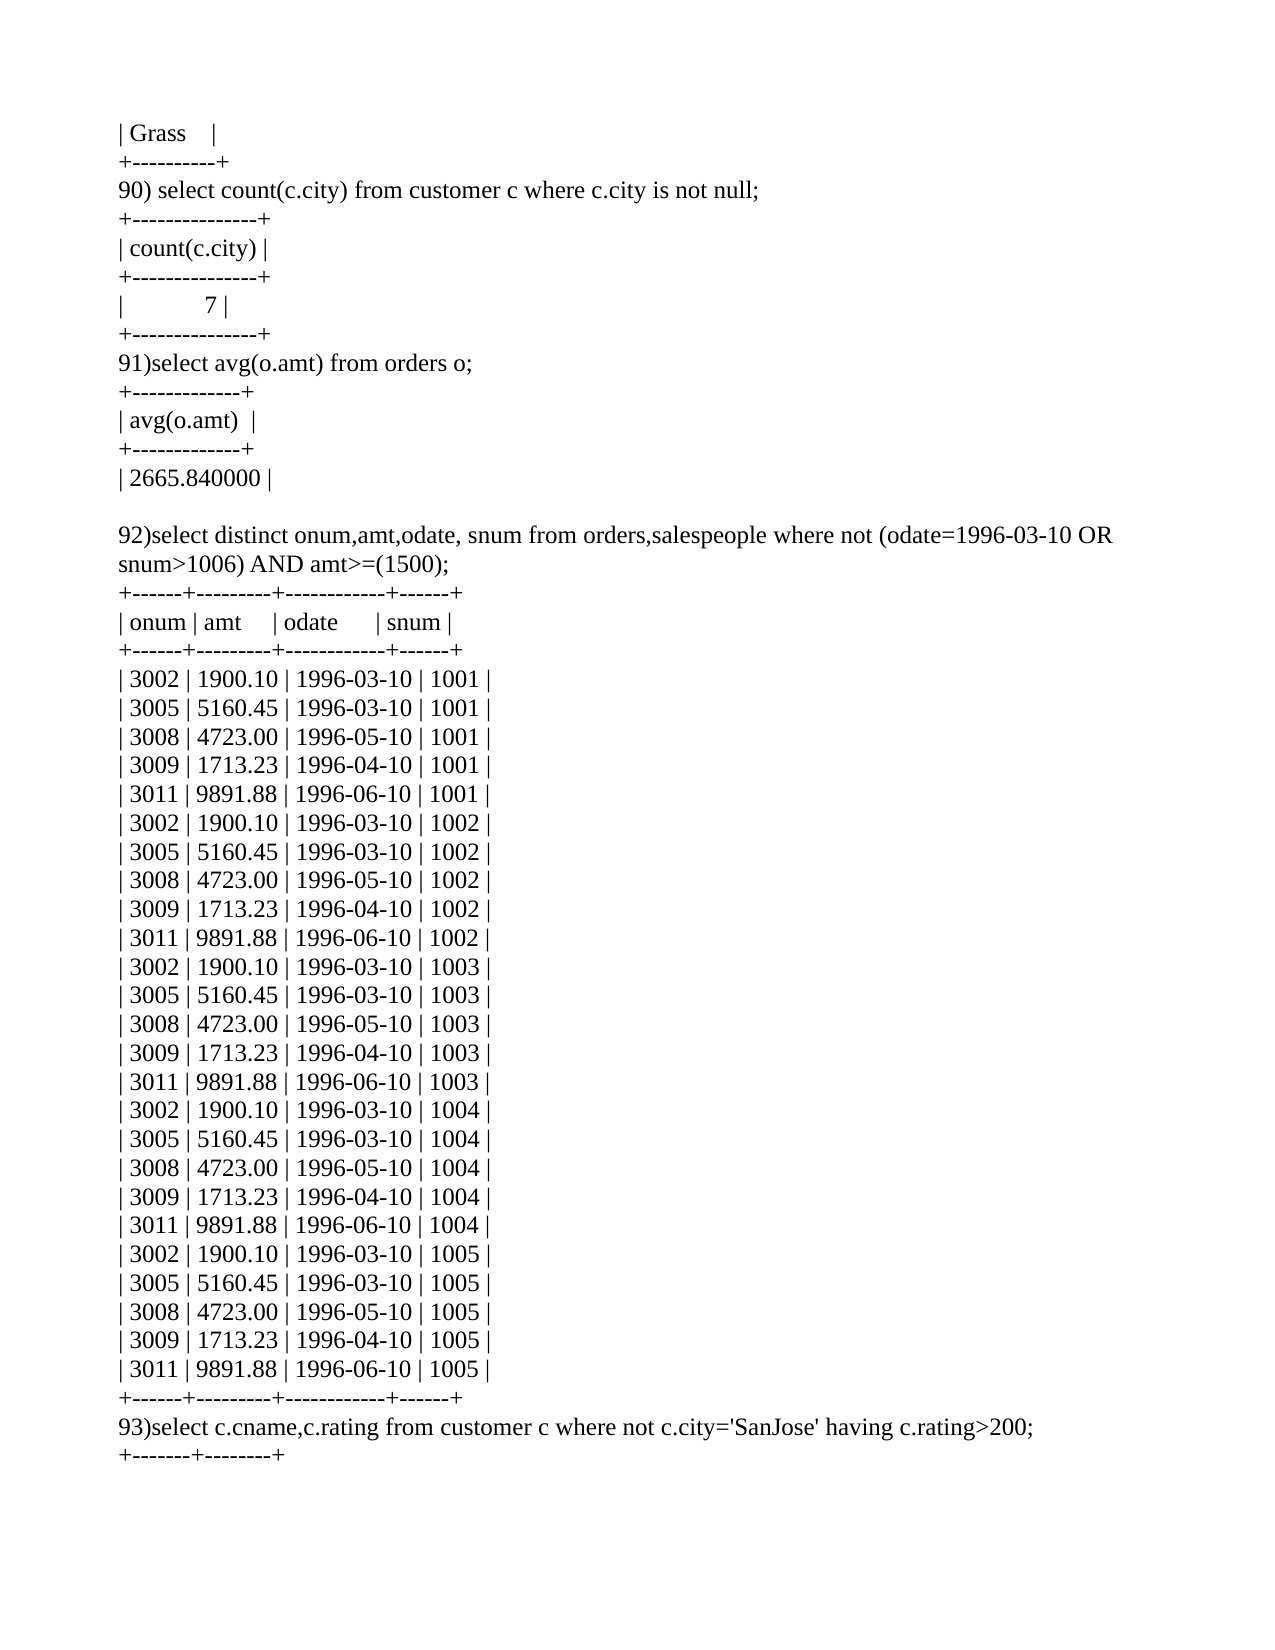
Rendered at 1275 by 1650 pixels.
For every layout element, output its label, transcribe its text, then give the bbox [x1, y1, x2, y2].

text | 3009 | 1713.23 | 1996-04-10 | 1004 | [118, 1182, 1157, 1211]
text +---------------+ [118, 262, 1157, 291]
text +------+---------+------------+------+ [118, 578, 1157, 607]
text | 3009 | 1713.23 | 1996-04-10 | 1002 | [118, 894, 1157, 923]
text 91)select avg(o.amt) from orders o; [118, 348, 1157, 377]
text 92)select distinct onum,amt,odate, snum from orders,salespeople where not (odate=1996-03-10 OR snum>1006) AND amt>=(1500); [118, 521, 1157, 578]
text | 3009 | 1713.23 | 1996-04-10 | 1005 | [118, 1326, 1157, 1354]
text | avg(o.amt) | [118, 406, 1157, 434]
text | 3005 | 5160.45 | 1996-03-10 | 1004 | [118, 1124, 1157, 1153]
text | 3008 | 4723.00 | 1996-05-10 | 1004 | [118, 1153, 1157, 1182]
text +------+---------+------------+------+ [118, 636, 1157, 664]
text | onum | amt | odate | snum | [118, 607, 1157, 636]
text | 3008 | 4723.00 | 1996-05-10 | 1003 | [118, 1009, 1157, 1038]
text | 3002 | 1900.10 | 1996-03-10 | 1004 | [118, 1096, 1157, 1124]
text | 3005 | 5160.45 | 1996-03-10 | 1001 | [118, 693, 1157, 722]
text | 3011 | 9891.88 | 1996-06-10 | 1004 | [118, 1211, 1157, 1239]
text | 3011 | 9891.88 | 1996-06-10 | 1001 | [118, 779, 1157, 808]
text +------+---------+------------+------+ [118, 1383, 1157, 1412]
text +---------------+ [118, 204, 1157, 233]
text | 3008 | 4723.00 | 1996-05-10 | 1002 | [118, 866, 1157, 894]
text | 3005 | 5160.45 | 1996-03-10 | 1002 | [118, 837, 1157, 866]
text | count(c.city) | [118, 233, 1157, 262]
text | 3009 | 1713.23 | 1996-04-10 | 1003 | [118, 1038, 1157, 1067]
text | 3011 | 9891.88 | 1996-06-10 | 1005 | [118, 1354, 1157, 1383]
text | 3002 | 1900.10 | 1996-03-10 | 1005 | [118, 1239, 1157, 1268]
text | 3005 | 5160.45 | 1996-03-10 | 1003 | [118, 981, 1157, 1009]
text | 3008 | 4723.00 | 1996-05-10 | 1001 | [118, 722, 1157, 751]
text 90) select count(c.city) from customer c where c.city is not null; [118, 176, 1157, 204]
text +-------------+ [118, 434, 1157, 463]
text | 3005 | 5160.45 | 1996-03-10 | 1005 | [118, 1268, 1157, 1297]
text | 3008 | 4723.00 | 1996-05-10 | 1005 | [118, 1297, 1157, 1326]
text | 3011 | 9891.88 | 1996-06-10 | 1002 | [118, 923, 1157, 952]
text | Grass | [118, 118, 1157, 147]
text | 2665.840000 | [118, 463, 1157, 492]
text | 3002 | 1900.10 | 1996-03-10 | 1002 | [118, 808, 1157, 837]
text | 3011 | 9891.88 | 1996-06-10 | 1003 | [118, 1067, 1157, 1096]
text +----------+ [118, 147, 1157, 176]
text | 7 | [118, 291, 1157, 319]
text 93)select c.cname,c.rating from customer c where not c.city='SanJose' having c.rating>200; [118, 1412, 1157, 1441]
text +-------------+ [118, 377, 1157, 406]
text | 3002 | 1900.10 | 1996-03-10 | 1003 | [118, 952, 1157, 981]
text | 3009 | 1713.23 | 1996-04-10 | 1001 | [118, 751, 1157, 779]
text +---------------+ [118, 319, 1157, 348]
text | 3002 | 1900.10 | 1996-03-10 | 1001 | [118, 664, 1157, 693]
text +-------+--------+ [118, 1441, 1157, 1469]
